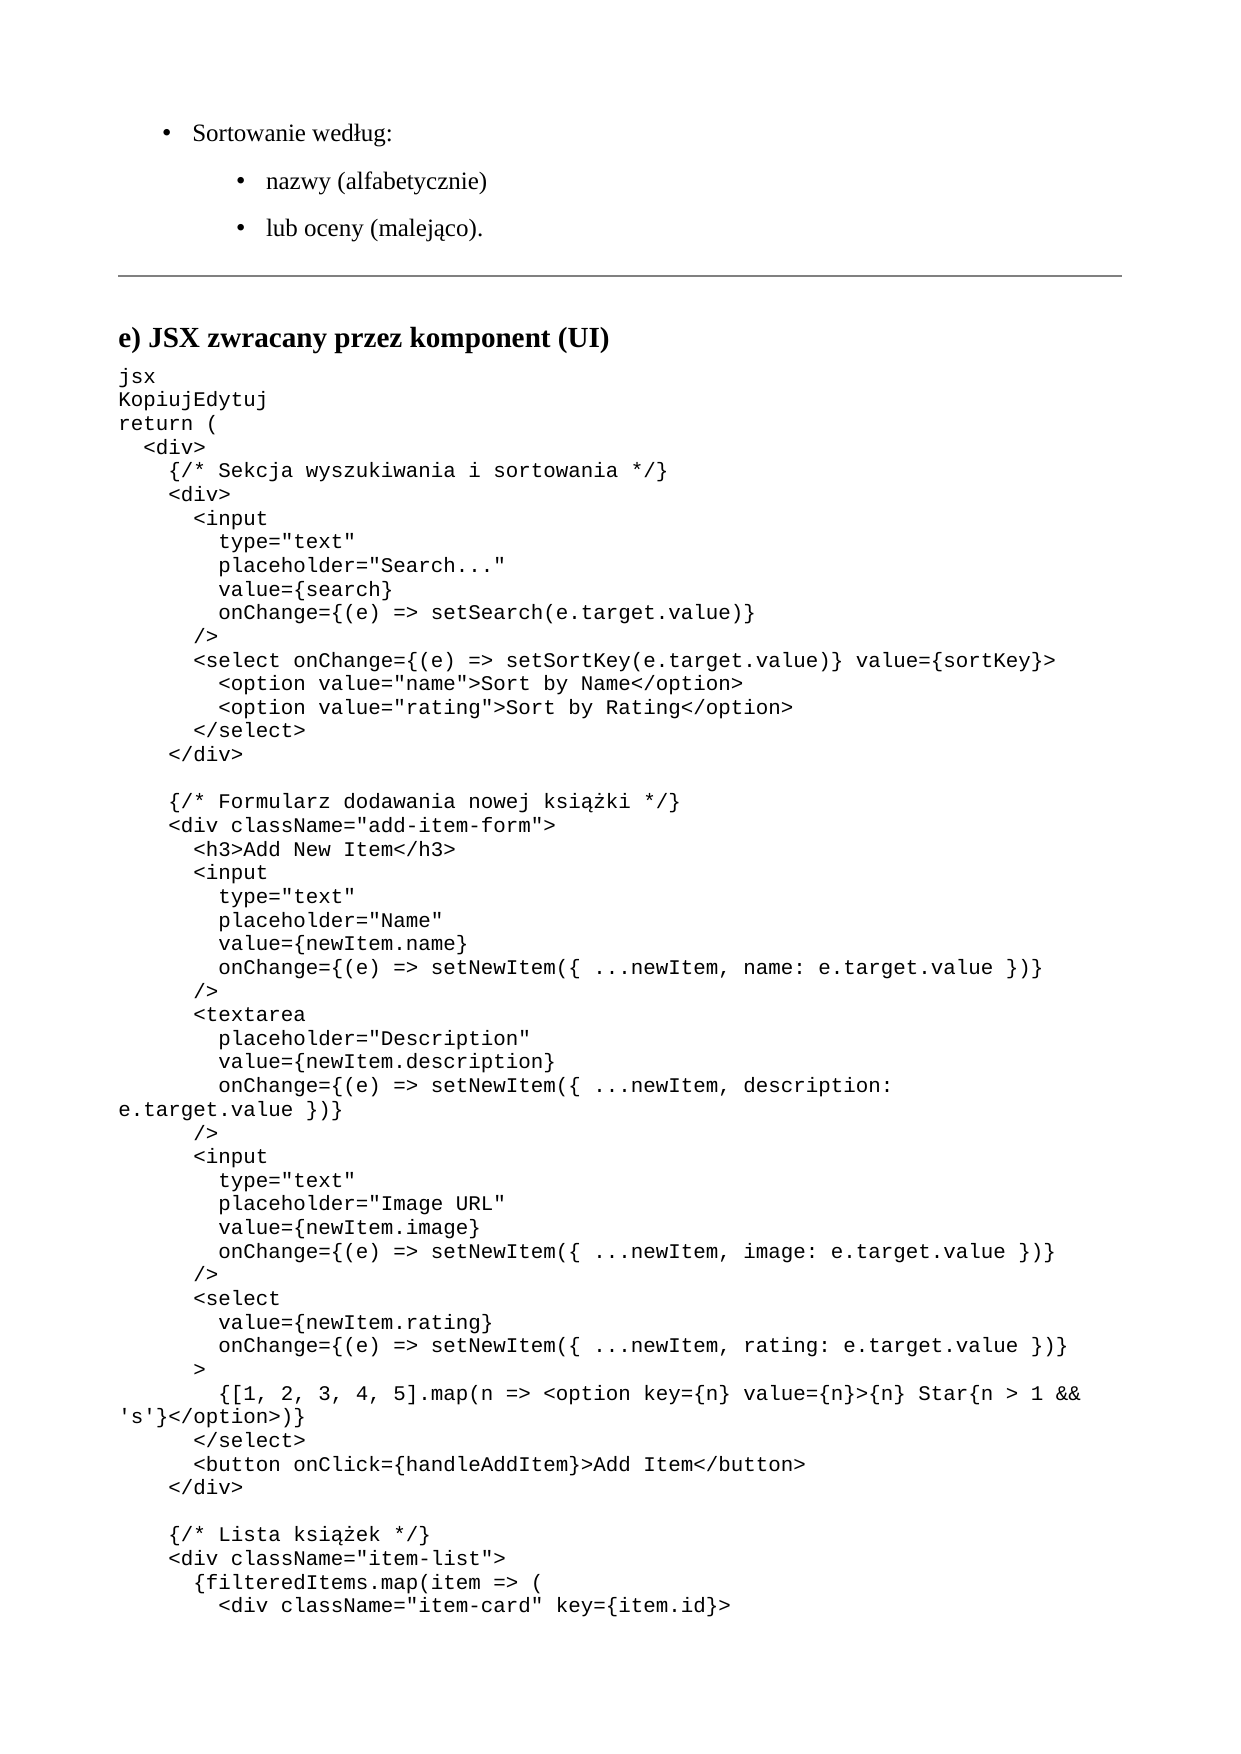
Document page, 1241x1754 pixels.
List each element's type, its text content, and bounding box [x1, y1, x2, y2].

text {/* Lista książek */} [118, 1524, 1122, 1548]
text type="text" [118, 531, 1122, 555]
text return ( [118, 413, 1122, 437]
text type="text" [118, 886, 1122, 910]
text /> [118, 981, 1122, 1004]
text <div className="item-card" key={item.id}> [118, 1595, 1122, 1619]
text <div className="item-list"> [118, 1548, 1122, 1572]
text <button onClick={handleAddItem}>Add Item</button> [118, 1453, 1122, 1477]
list lub oceny (malejąco). [236, 213, 1122, 242]
text {/* Formularz dodawania nowej książki */} [118, 791, 1122, 815]
text /> [118, 1264, 1122, 1288]
text onChange={(e) => setNewItem({ ...newItem, name: e.target.value })} [118, 957, 1122, 981]
text onChange={(e) => setNewItem({ ...newItem, image: e.target.value })} [118, 1241, 1122, 1264]
list nazwy (alfabetycznie) [236, 166, 1122, 194]
text value={search} [118, 579, 1122, 602]
text {filteredItems.map(item => ( [118, 1572, 1122, 1595]
text <input [118, 1146, 1122, 1170]
text placeholder="Name" [118, 910, 1122, 933]
text <input [118, 862, 1122, 886]
text type="text" [118, 1170, 1122, 1193]
text <h3>Add New Item</h3> [118, 839, 1122, 862]
text </div> [118, 1477, 1122, 1501]
text <textarea [118, 1004, 1122, 1028]
text onChange={(e) => setNewItem({ ...newItem, description: e.target.value })} [118, 1075, 1122, 1122]
text KopiujEdytuj [118, 389, 1122, 413]
text jsx [118, 366, 1122, 389]
text <div className="add-item-form"> [118, 815, 1122, 839]
text <div> [118, 437, 1122, 460]
text value={newItem.description} [118, 1052, 1122, 1075]
text <select [118, 1288, 1122, 1312]
text <div> [118, 484, 1122, 508]
list Sortowanie według: [162, 118, 1122, 147]
subtitle e) JSX zwracany przez komponent (UI) [118, 320, 1122, 353]
text onChange={(e) => setNewItem({ ...newItem, rating: e.target.value })} [118, 1335, 1122, 1359]
text {/* Sekcja wyszukiwania i sortowania */} [118, 460, 1122, 484]
text value={newItem.rating} [118, 1312, 1122, 1335]
text <option value="name">Sort by Name</option> [118, 673, 1122, 697]
text value={newItem.name} [118, 933, 1122, 957]
text placeholder="Image URL" [118, 1193, 1122, 1217]
text </div> [118, 744, 1122, 768]
text </select> [118, 721, 1122, 744]
text </select> [118, 1430, 1122, 1453]
text value={newItem.image} [118, 1217, 1122, 1241]
text <select onChange={(e) => setSortKey(e.target.value)} value={sortKey}> [118, 649, 1122, 673]
text /> [118, 1122, 1122, 1146]
text <input [118, 508, 1122, 531]
text {[1, 2, 3, 4, 5].map(n => <option key={n} value={n}>{n} Star{n > 1 && 's'}</option>)} [118, 1383, 1122, 1430]
text > [118, 1359, 1122, 1383]
text <option value="rating">Sort by Rating</option> [118, 697, 1122, 721]
text placeholder="Search..." [118, 555, 1122, 579]
text placeholder="Description" [118, 1028, 1122, 1052]
text onChange={(e) => setSearch(e.target.value)} [118, 602, 1122, 626]
text /> [118, 626, 1122, 649]
